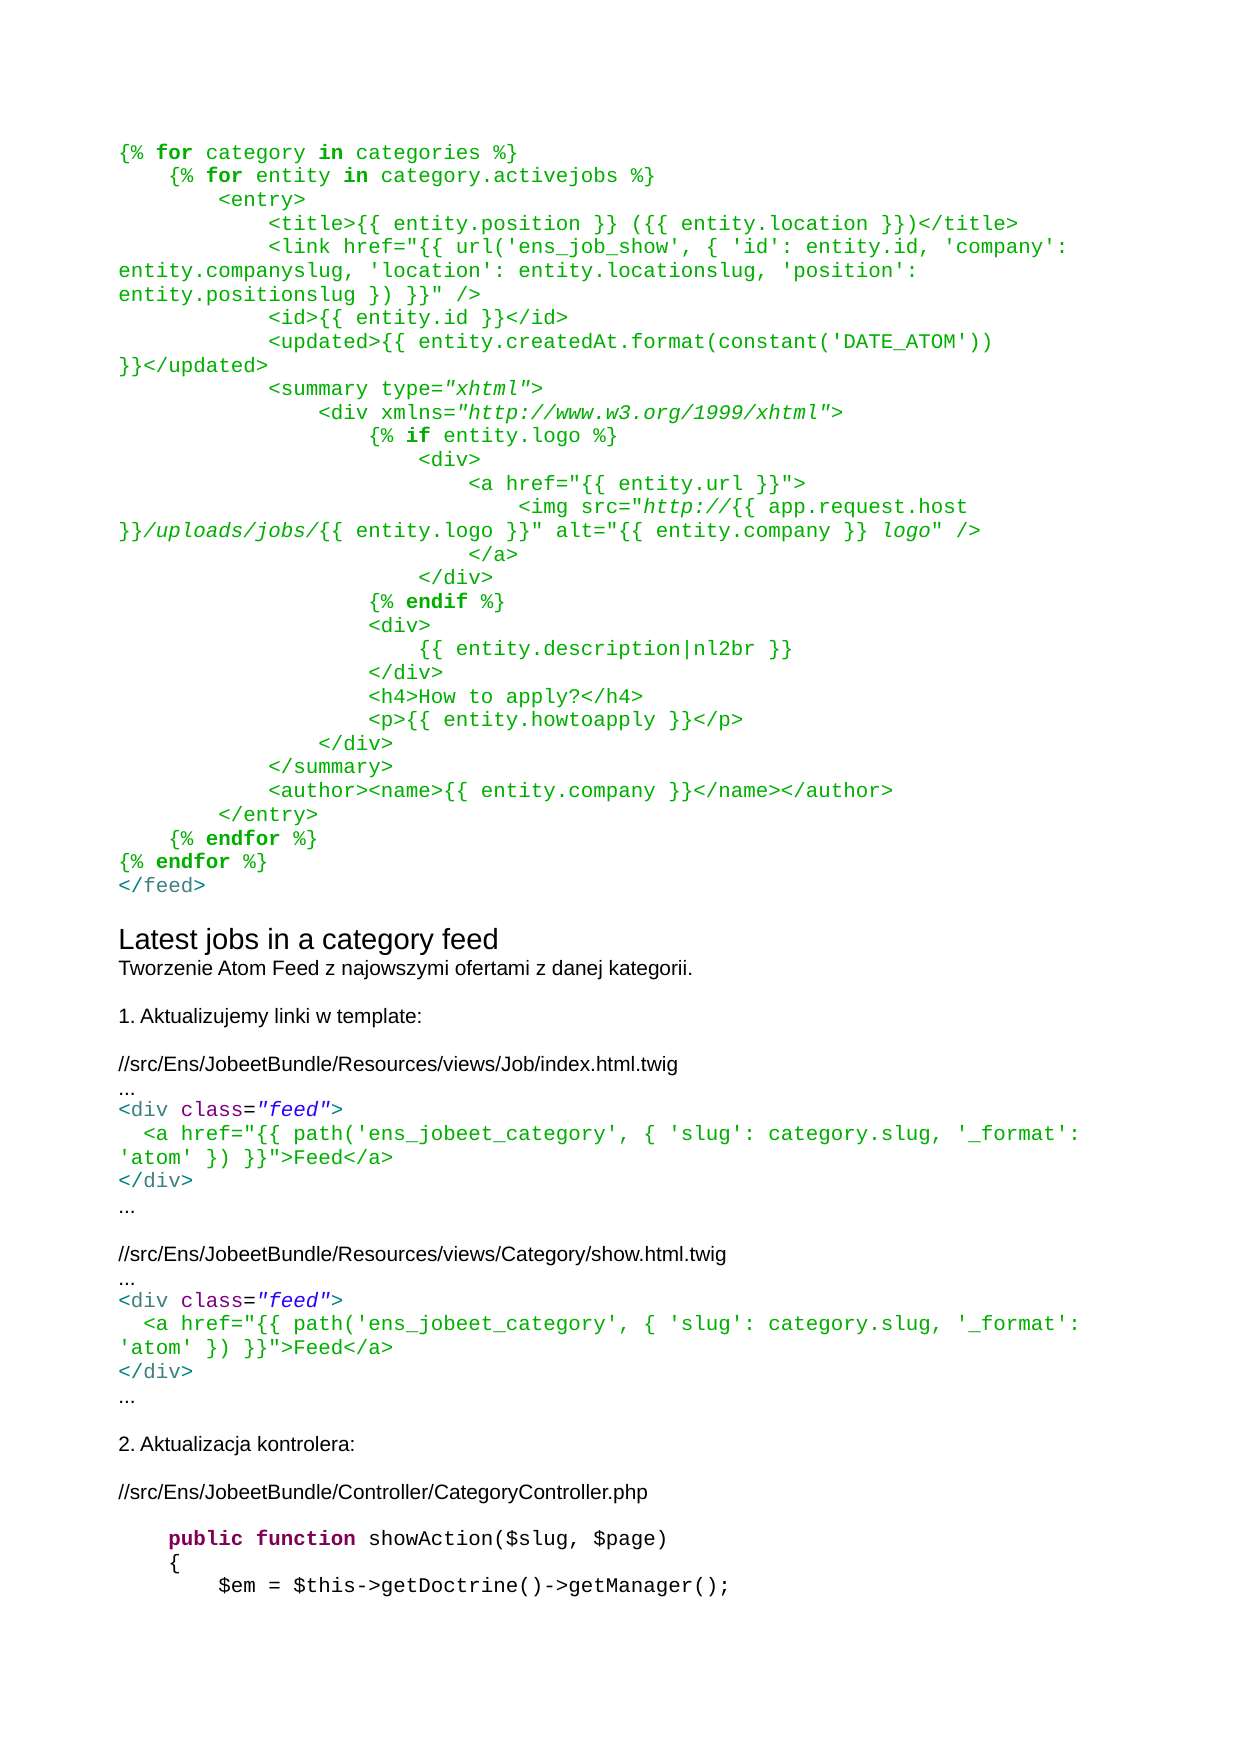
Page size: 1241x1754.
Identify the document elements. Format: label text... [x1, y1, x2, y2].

text {{ entity.description|nl2br }} [118, 638, 1122, 662]
text </div> [118, 567, 1122, 591]
text </div> [118, 733, 1122, 757]
text ... [118, 1194, 1122, 1218]
text {% endif %} [118, 591, 1122, 615]
text <link href="{{ url('ens_job_show', { 'id': entity.id, 'company': entity.companyslug, 'location': entity.locationslug, 'position': entity.positionslug }) }}" /> [118, 236, 1122, 307]
text public function showAction($slug, $page) [118, 1528, 1122, 1552]
text 2. Aktualizacja kontrolera: [118, 1432, 1122, 1456]
text <a href="{{ entity.url }}"> [118, 473, 1122, 496]
text </div> [118, 1361, 1122, 1384]
text $em = $this->getDoctrine()->getManager(); [118, 1575, 1122, 1599]
text </a> [118, 544, 1122, 567]
text <div> [118, 449, 1122, 473]
text ... [118, 1075, 1122, 1099]
text <img src="http://{{ app.request.host }}/uploads/jobs/{{ entity.logo }}" alt="{{ entity.company }} logo" /> [118, 496, 1122, 544]
text <updated>{{ entity.createdAt.format(constant('DATE_ATOM')) }}</updated> [118, 331, 1122, 378]
text <id>{{ entity.id }}</id> [118, 307, 1122, 331]
text <a href="{{ path('ens_jobeet_category', { 'slug': category.slug, '_format': 'atom' }) }}">Feed</a> [118, 1313, 1122, 1361]
text <entry> [118, 189, 1122, 213]
text {% endfor %} [118, 851, 1122, 875]
text Tworzenie Atom Feed z najowszymi ofertami z danej kategorii. [118, 956, 1122, 979]
text ... [118, 1384, 1122, 1408]
text <div> [118, 615, 1122, 638]
text <author><name>{{ entity.company }}</name></author> [118, 780, 1122, 804]
text <div xmlns="http://www.w3.org/1999/xhtml"> [118, 402, 1122, 426]
text </entry> [118, 804, 1122, 827]
text {% if entity.logo %} [118, 426, 1122, 449]
text {% for entity in category.activejobs %} [118, 165, 1122, 189]
text Latest jobs in a category feed [118, 922, 1122, 956]
text </feed> [118, 875, 1122, 898]
text <title>{{ entity.position }} ({{ entity.location }})</title> [118, 213, 1122, 236]
text </div> [118, 1170, 1122, 1194]
text //src/Ens/JobeetBundle/Controller/CategoryController.php [118, 1480, 1122, 1504]
text <div class="feed"> [118, 1099, 1122, 1123]
text <summary type="xhtml"> [118, 378, 1122, 402]
text </summary> [118, 757, 1122, 780]
text <div class="feed"> [118, 1290, 1122, 1313]
text </div> [118, 662, 1122, 686]
text { [118, 1552, 1122, 1575]
text <p>{{ entity.howtoapply }}</p> [118, 709, 1122, 733]
text <a href="{{ path('ens_jobeet_category', { 'slug': category.slug, '_format': 'atom' }) }}">Feed</a> [118, 1123, 1122, 1170]
text //src/Ens/JobeetBundle/Resources/views/Job/index.html.twig [118, 1051, 1122, 1075]
text <h4>How to apply?</h4> [118, 686, 1122, 709]
text 1. Aktualizujemy linki w template: [118, 1003, 1122, 1027]
text //src/Ens/JobeetBundle/Resources/views/Category/show.html.twig [118, 1242, 1122, 1266]
text ... [118, 1266, 1122, 1290]
text {% endfor %} [118, 827, 1122, 851]
text {% for category in categories %} [118, 142, 1122, 165]
